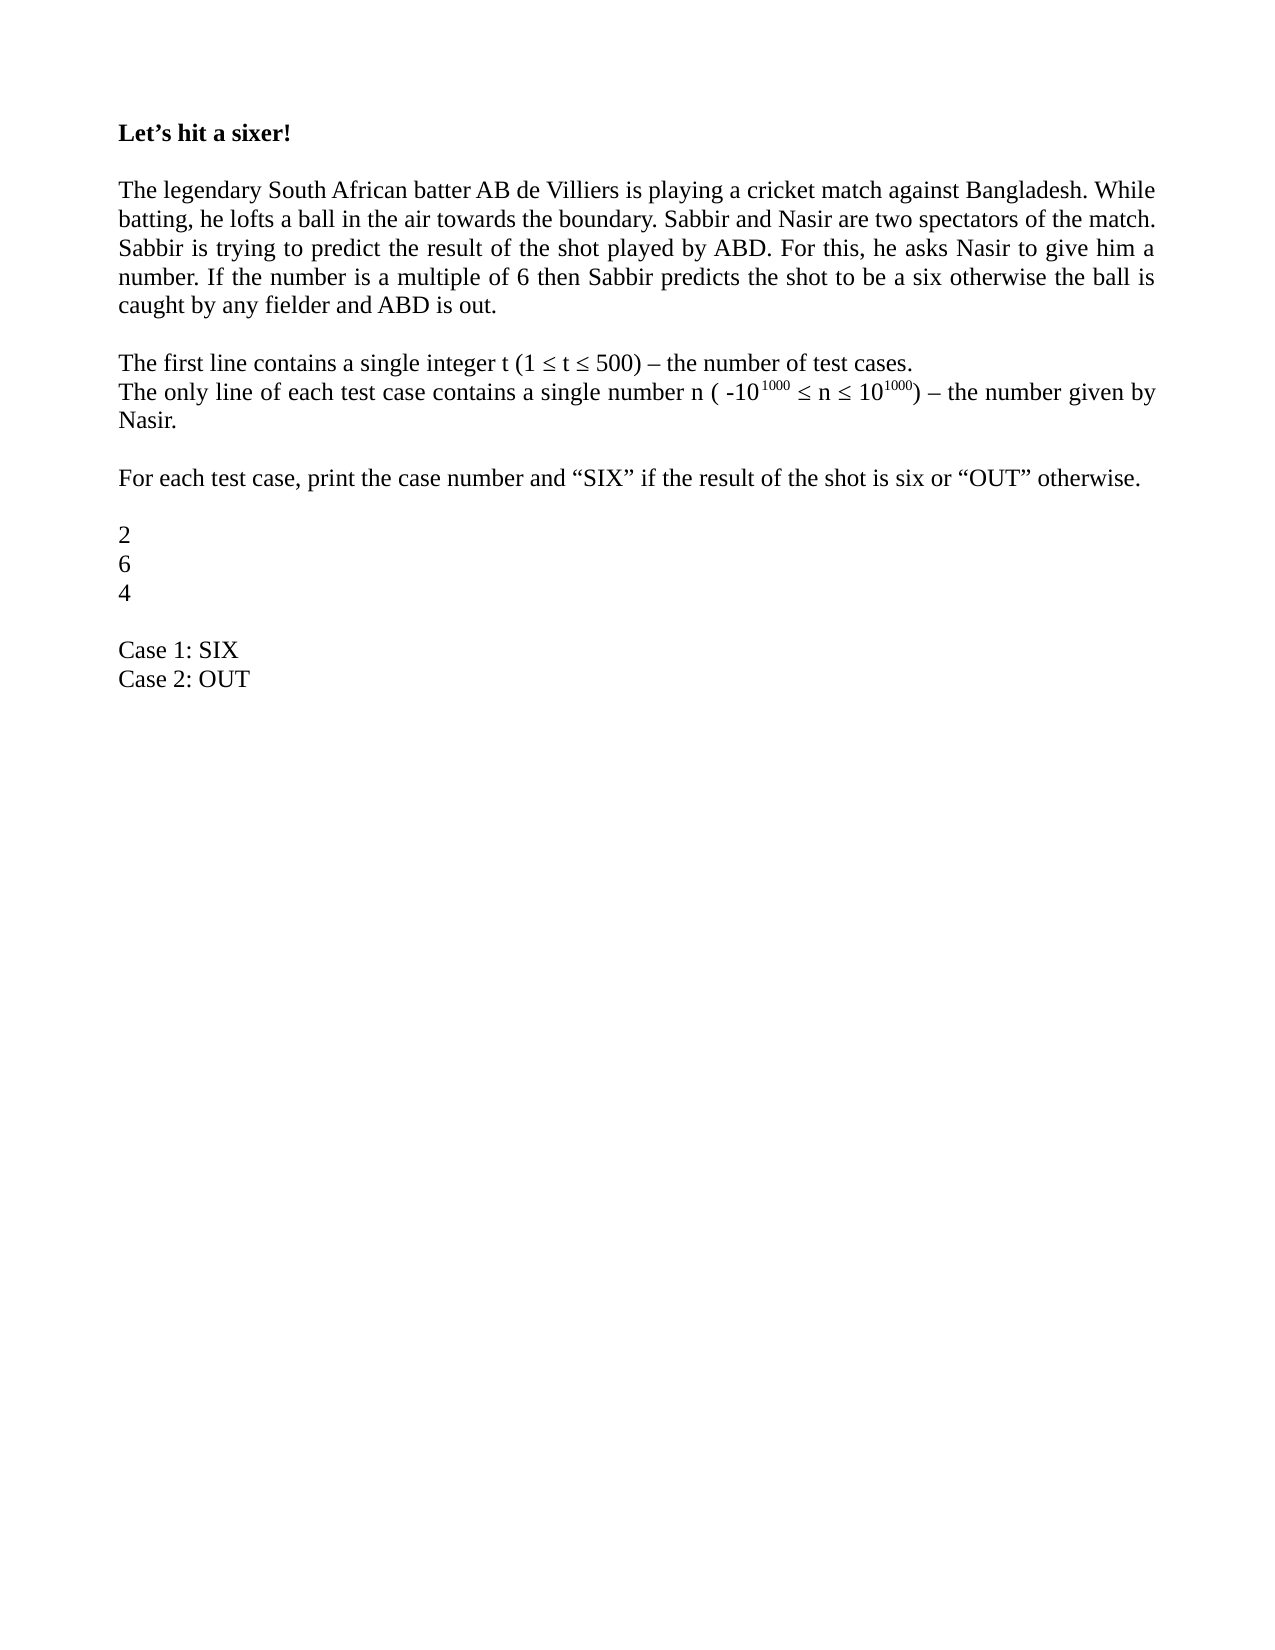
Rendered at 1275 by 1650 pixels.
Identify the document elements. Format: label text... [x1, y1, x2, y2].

text Case 2: OUT [118, 664, 1157, 693]
text 2 [118, 521, 1157, 549]
text Let’s hit a sixer! [118, 118, 1157, 147]
text Case 1: SIX [118, 636, 1157, 664]
text The first line contains a single integer t (1 ≤ t ≤ 500) – the number of test cases. [118, 348, 1157, 377]
text For each test case, print the case number and “SIX” if the result of the shot is six or “OUT” otherwise. [118, 463, 1157, 492]
text 6 [118, 549, 1157, 578]
text The only line of each test case contains a single number n ( -101000 ≤ n ≤ 101000) – the number given by Nasir. [118, 377, 1157, 434]
text The legendary South African batter AB de Villiers is playing a cricket match against Bangladesh. While batting, he lofts a ball in the air towards the boundary. Sabbir and Nasir are two spectators of the match. Sabbir is trying to predict the result of the shot played by ABD. For this, he asks Nasir to give him a number. If the number is a multiple of 6 then Sabbir predicts the shot to be a six otherwise the ball is caught by any fielder and ABD is out. [118, 176, 1157, 319]
text 4 [118, 578, 1157, 607]
